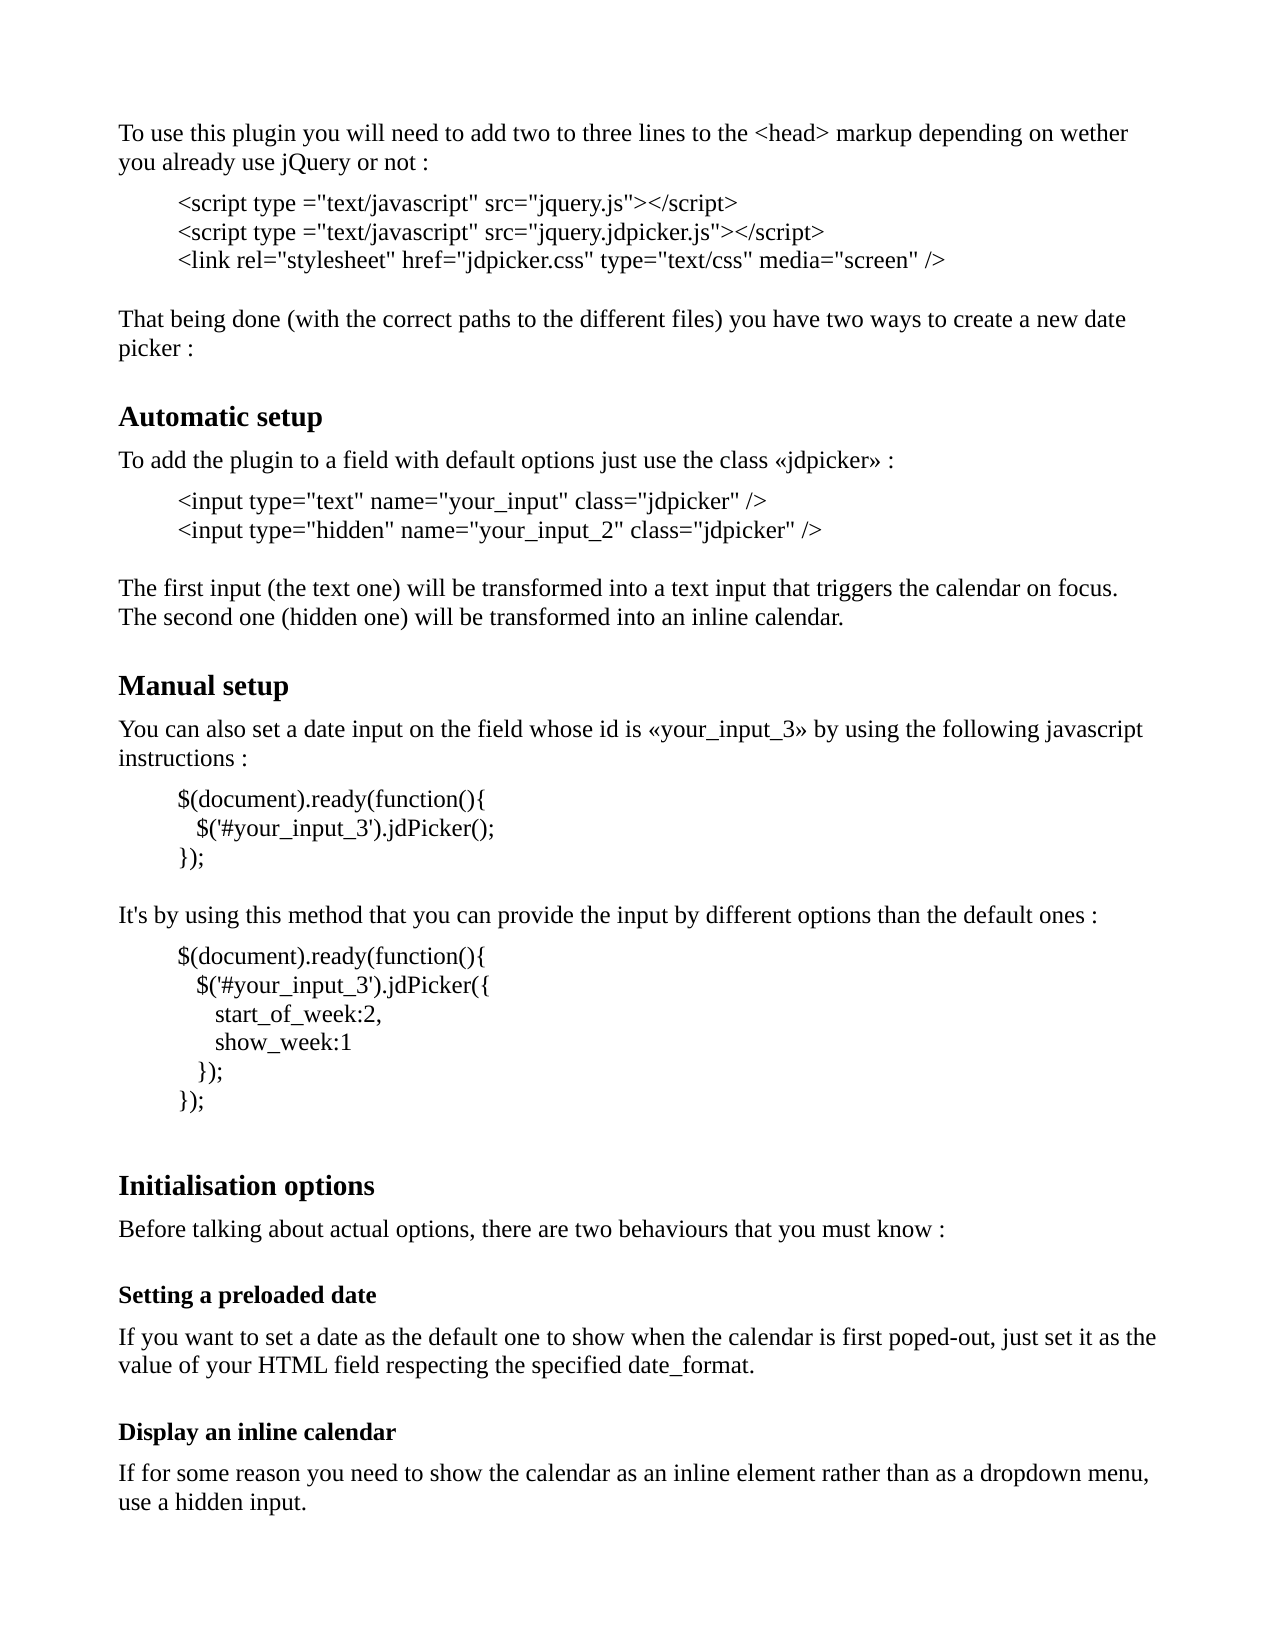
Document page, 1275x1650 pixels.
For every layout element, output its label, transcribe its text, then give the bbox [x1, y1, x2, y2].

subtitle Initialisation options [118, 1168, 1157, 1202]
text If you want to set a date as the default one to show when the calendar is first poped-out, just set it as the value of your HTML field respecting the specified date_format. [118, 1322, 1157, 1379]
text <input type="text" name="your_input" class="jdpicker" /> <input type="hidden" name="your_input_2" class="jdpicker" /> [177, 486, 1098, 544]
text Before talking about actual options, there are two behaviours that you must know : [118, 1214, 1157, 1243]
subtitle Display an inline calendar [118, 1417, 1157, 1445]
text To use this plugin you will need to add two to three lines to the <head> markup depending on wether you already use jQuery or not : [118, 118, 1157, 176]
subtitle Setting a preloaded date [118, 1280, 1157, 1309]
text You can also set a date input on the field whose id is «your_input_3» by using the following javascript instructions : [118, 714, 1157, 772]
text If for some reason you need to show the calendar as an inline element rather than as a dropdown menu, use a hidden input. [118, 1458, 1157, 1515]
text $(document).ready(function(){ $('#your_input_3').jdPicker(); }); [177, 784, 1098, 870]
text The first input (the text one) will be transformed into a text input that triggers the calendar on focus. The second one (hidden one) will be transformed into an inline calendar. [118, 573, 1157, 631]
text That being done (with the correct paths to the different files) you have two ways to create a new date picker : [118, 304, 1157, 361]
subtitle Manual setup [118, 668, 1157, 702]
text To add the plugin to a field with default options just use the class «jdpicker» : [118, 445, 1157, 474]
subtitle Automatic setup [118, 399, 1157, 432]
text $(document).ready(function(){ $('#your_input_3').jdPicker({ start_of_week:2, show_week:1 }); }); [177, 941, 1098, 1114]
text <script type ="text/javascript" src="jquery.js"></script> <script type ="text/javascript" src="jquery.jdpicker.js"></script> <link rel="stylesheet" href="jdpicker.css" type="text/css" media="screen" /> [177, 188, 1098, 274]
text It's by using this method that you can provide the input by different options than the default ones : [118, 900, 1157, 929]
